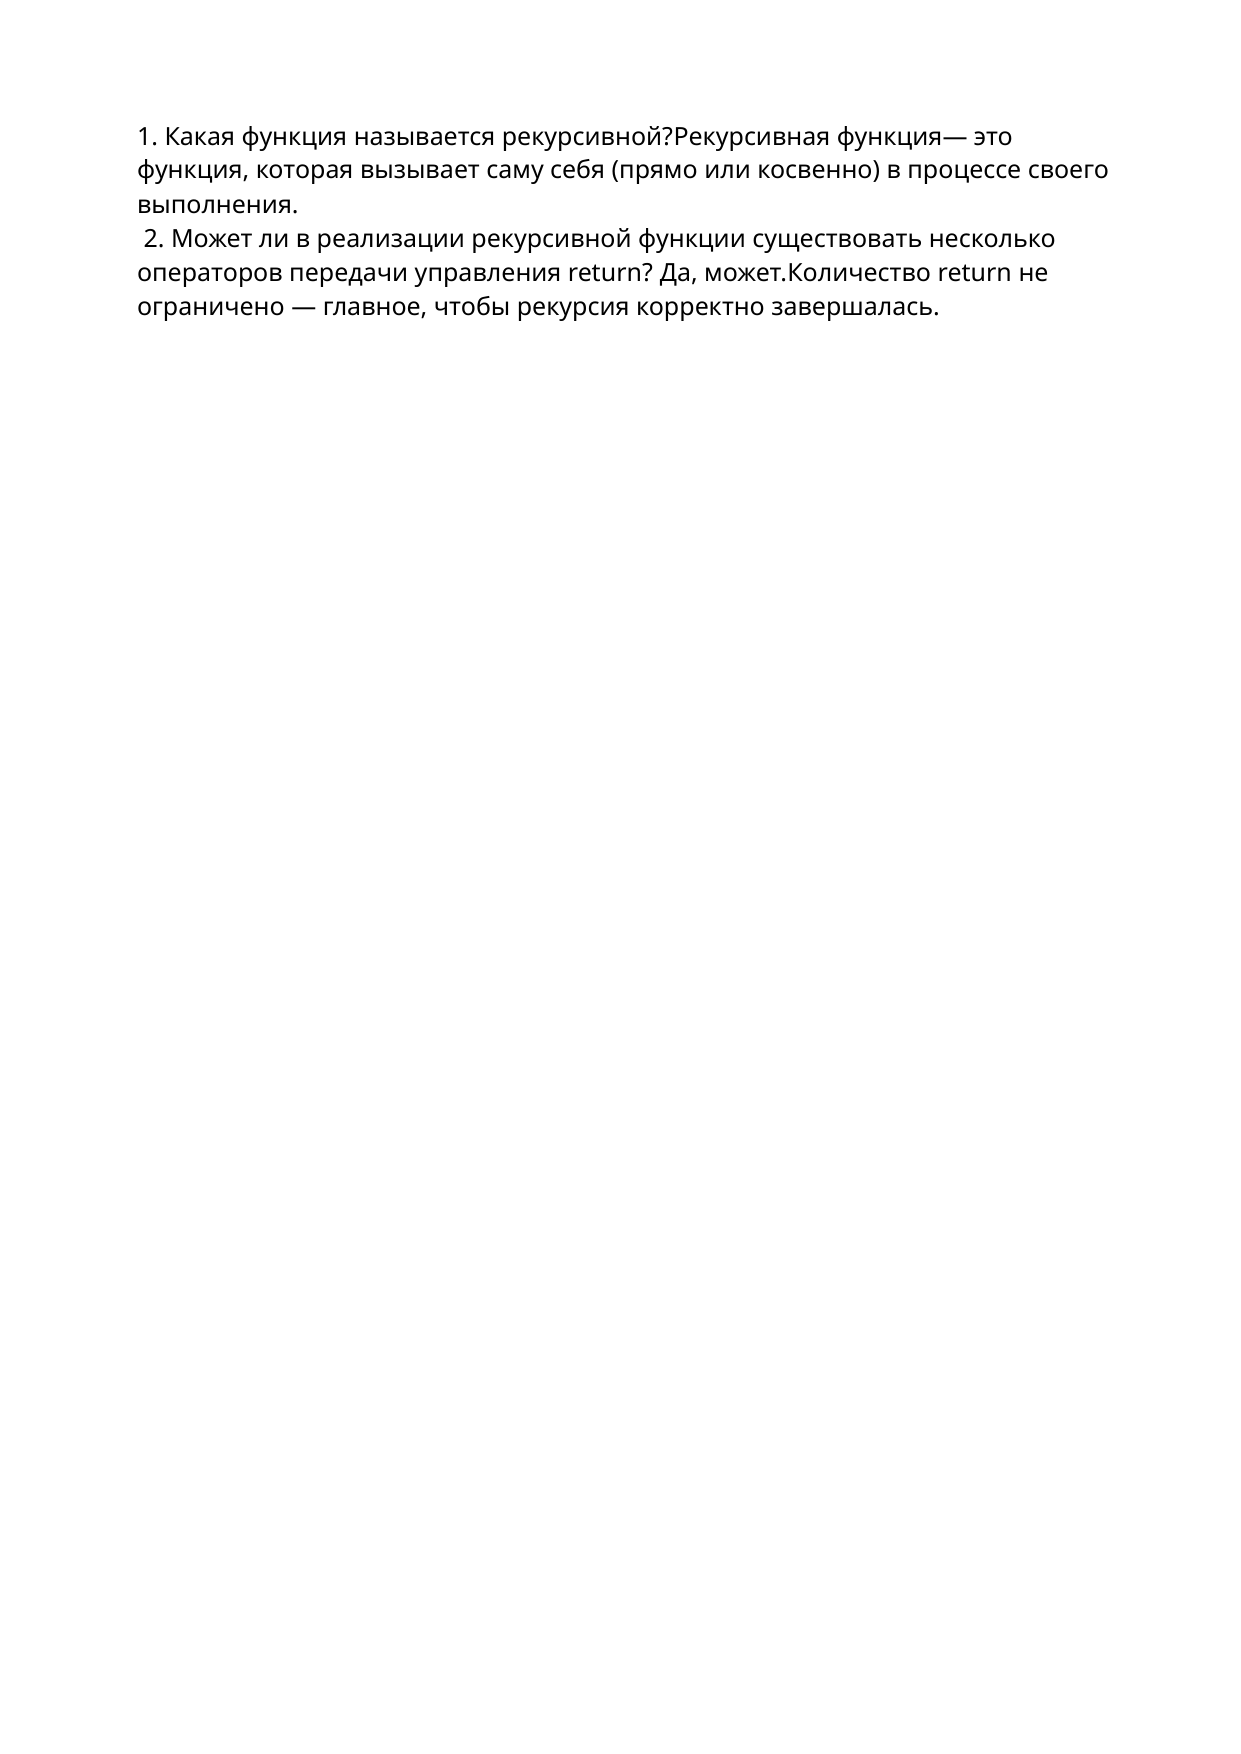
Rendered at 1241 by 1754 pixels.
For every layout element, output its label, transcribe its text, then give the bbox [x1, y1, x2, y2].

list 2. В упорядоченном массиве целых чисел ai (i = 1, ..., n) найти номер находящегося в массиве элемента c, используя метод двоичного поиска. 3. Найти наибольший общий делитель чисел M и N, используя теорему Эйлера: если M делится на N, то НОД (N, M) = N, иначе НОД (N, M) = (M%N, N). 1.Рекурсивная реализация(самый лаконичный вариант) 1. Какая функция называется рекурсивной?Рекурсивная функция— это функция, которая вызывает саму себя (прямо или косвенно) в процессе своего выполнения. 2. Может ли в реализации рекурсивной функции существовать несколько операторов передачи управления return? Да, может.Количество return не ограничено — главное, чтобы рекурсия корректно завершалась. [118, 118, 1122, 1617]
